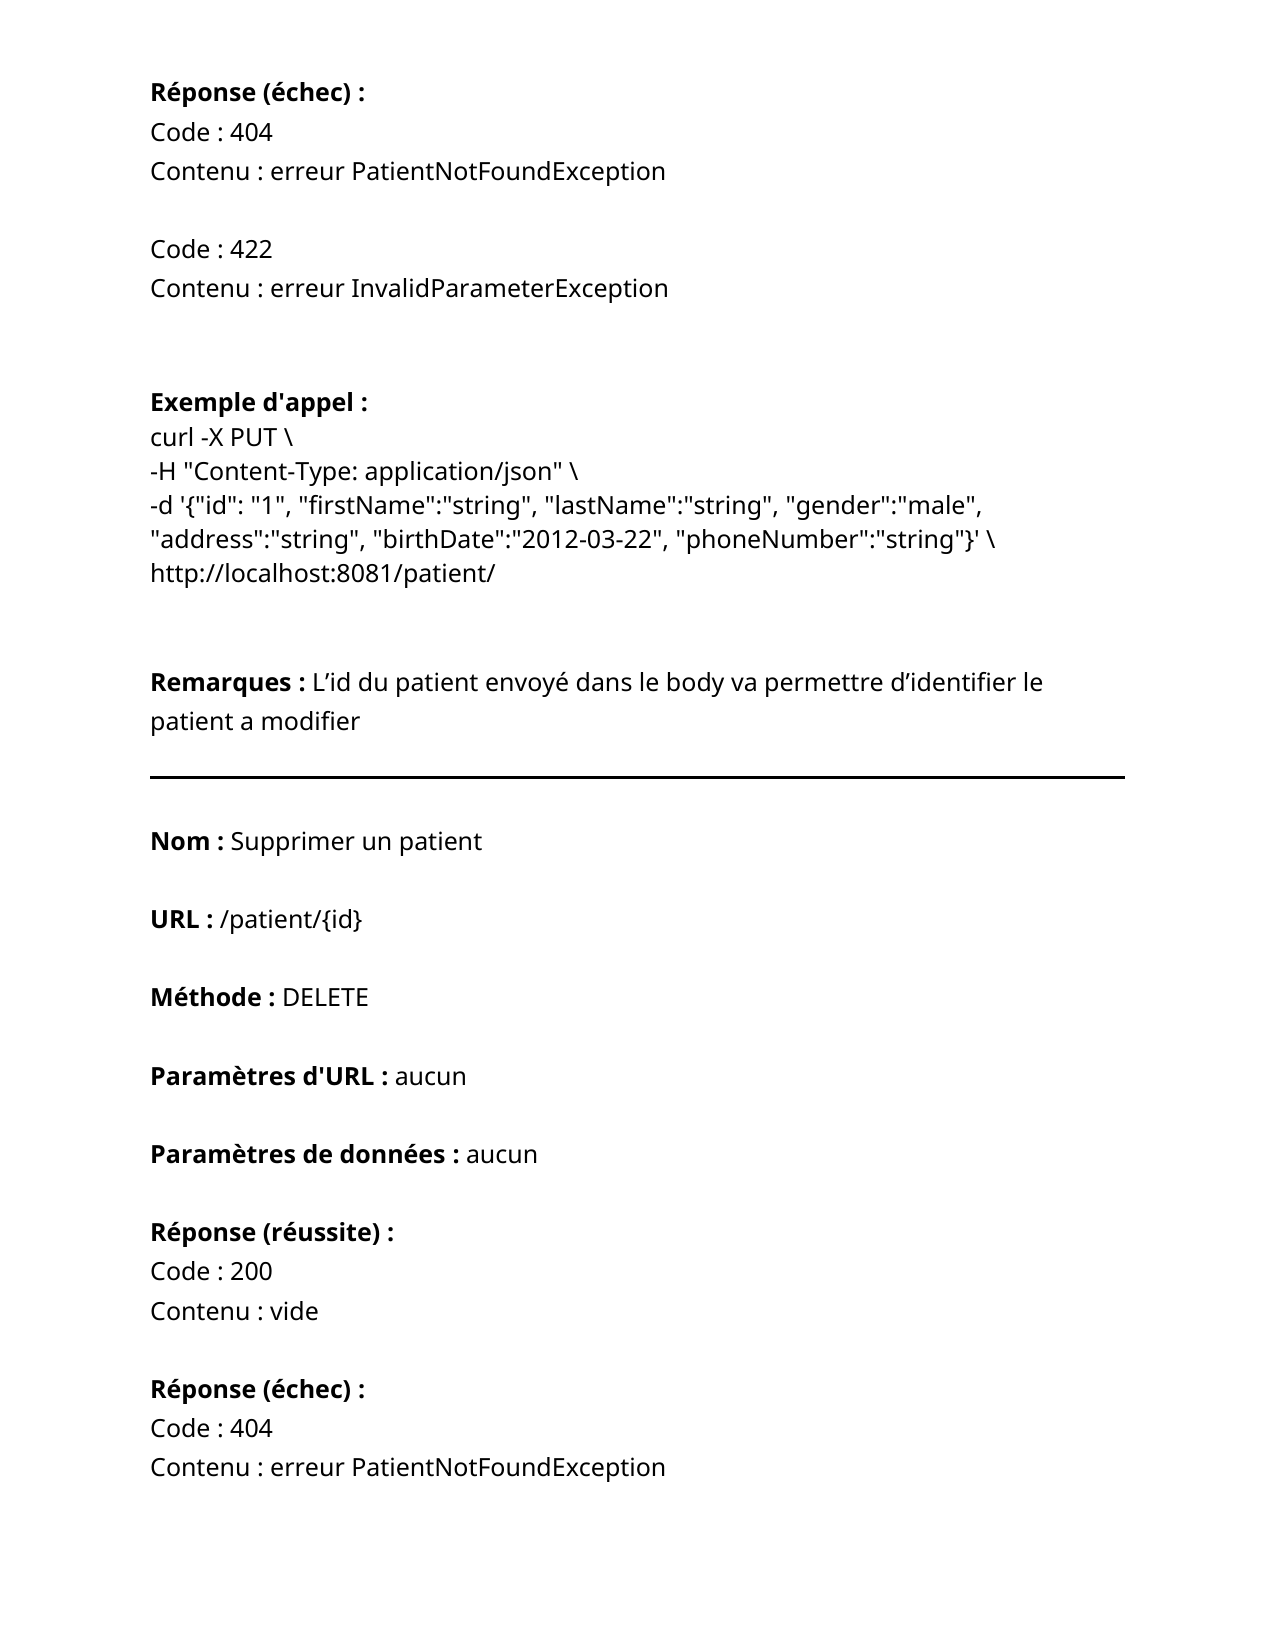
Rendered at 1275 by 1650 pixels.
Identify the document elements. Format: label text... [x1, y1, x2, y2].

text Contenu : vide [150, 1293, 1125, 1327]
text Contenu : erreur InvalidParameterException [150, 271, 1125, 305]
text Remarques : L’id du patient envoyé dans le body va permettre d’identifier le patient a modifier [150, 664, 1125, 738]
text http://localhost:8081/patient/ [150, 555, 1125, 589]
text Contenu : erreur PatientNotFoundException [150, 1450, 1125, 1484]
text -d '{"id": "1", "firstName":"string", "lastName":"string", "gender":"male", "address":"string", "birthDate":"2012-03-22", "phoneNumber":"string"}' \ [150, 487, 1125, 555]
text Paramètres de données : aucun [150, 1137, 1125, 1171]
text Nom : Supprimer un patient [150, 823, 1125, 857]
text Réponse (échec) : [150, 1372, 1125, 1406]
text Méthode : DELETE [150, 980, 1125, 1014]
text Code : 404 [150, 1411, 1125, 1445]
text Réponse (réussite) : [150, 1215, 1125, 1249]
text Exemple d'appel : [150, 385, 1125, 419]
text Paramètres d'URL : aucun [150, 1058, 1125, 1092]
text Code : 422 [150, 232, 1125, 266]
text curl -X PUT \ [150, 419, 1125, 453]
text Code : 404 [150, 114, 1125, 148]
text URL : /patient/{id} [150, 902, 1125, 936]
text -H "Content-Type: application/json" \ [150, 453, 1125, 487]
text Réponse (échec) : [150, 75, 1125, 109]
text Code : 200 [150, 1254, 1125, 1288]
text Contenu : erreur PatientNotFoundException [150, 153, 1125, 187]
